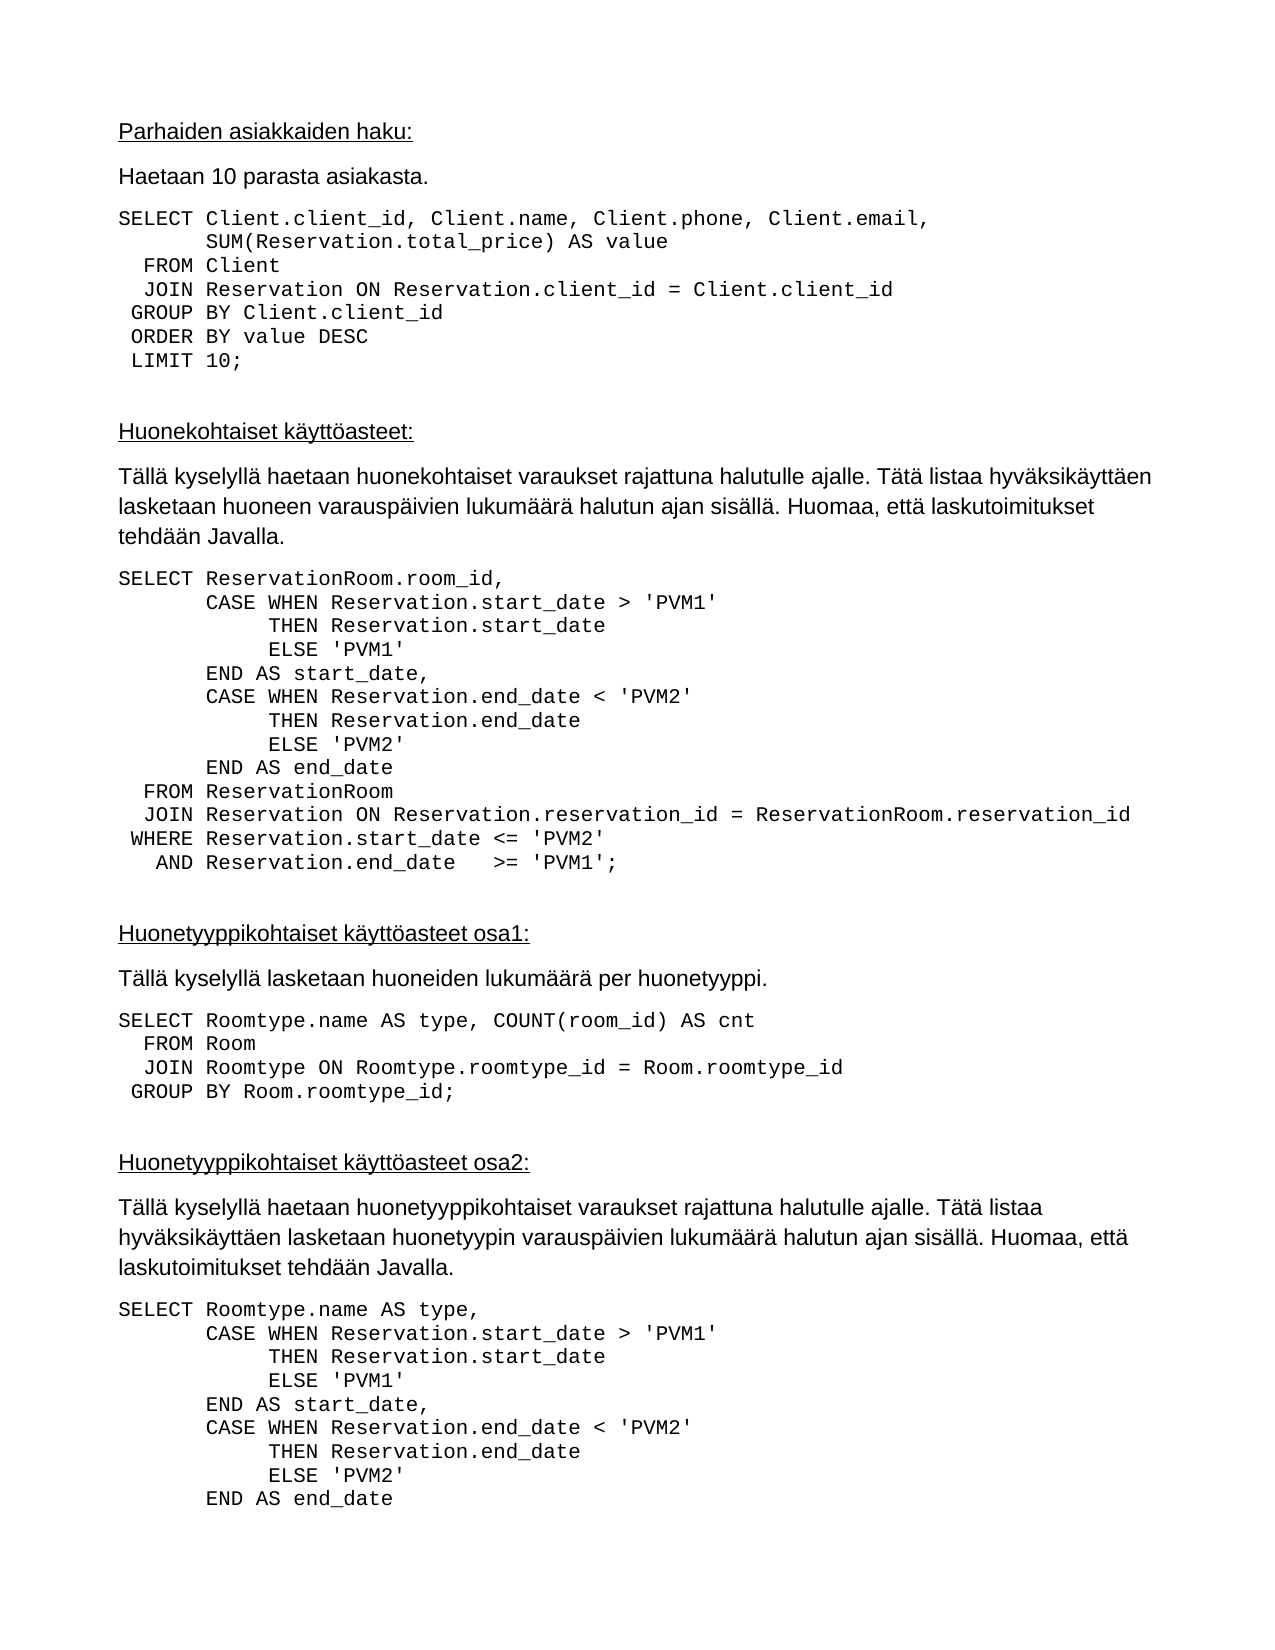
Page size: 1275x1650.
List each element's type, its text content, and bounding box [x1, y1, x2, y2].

text CASE WHEN Reservation.start_date > 'PVM1' [118, 592, 1157, 615]
text THEN Reservation.end_date [118, 1441, 1157, 1465]
subtitle Huonetyyppikohtaiset käyttöasteet osa2: [118, 1149, 1157, 1176]
text GROUP BY Client.client_id [118, 302, 1157, 326]
subtitle Tällä kyselyllä lasketaan huoneiden lukumäärä per huonetyyppi. [118, 965, 1157, 991]
text ELSE 'PVM2' [118, 1465, 1157, 1488]
text SUM(Reservation.total_price) AS value [118, 231, 1157, 255]
subtitle Huonetyyppikohtaiset käyttöasteet osa1: [118, 920, 1157, 947]
text END AS start_date, [118, 1394, 1157, 1417]
text FROM Room [118, 1033, 1157, 1057]
text GROUP BY Room.roomtype_id; [118, 1081, 1157, 1104]
text FROM ReservationRoom [118, 781, 1157, 804]
subtitle Tällä kyselyllä haetaan huonekohtaiset varaukset rajattuna halutulle ajalle. Tätä listaa hyväksikäyttäen lasketaan huoneen varauspäivien lukumäärä halutun ajan sisällä. Huomaa, että laskutoimitukset tehdään Javalla. [118, 463, 1157, 549]
text SELECT Client.client_id, Client.name, Client.phone, Client.email, [118, 208, 1157, 231]
subtitle Haetaan 10 parasta asiakasta. [118, 163, 1157, 189]
text SELECT ReservationRoom.room_id, [118, 568, 1157, 592]
text FROM Client [118, 255, 1157, 279]
text END AS start_date, [118, 663, 1157, 686]
text THEN Reservation.start_date [118, 1346, 1157, 1370]
text AND Reservation.end_date >= 'PVM1'; [118, 852, 1157, 875]
text JOIN Reservation ON Reservation.client_id = Client.client_id [118, 279, 1157, 302]
text ELSE 'PVM1' [118, 639, 1157, 663]
text ELSE 'PVM1' [118, 1370, 1157, 1394]
text CASE WHEN Reservation.end_date < 'PVM2' [118, 686, 1157, 710]
text LIMIT 10; [118, 349, 1157, 373]
text JOIN Reservation ON Reservation.reservation_id = ReservationRoom.reservation_id [118, 804, 1157, 828]
text ORDER BY value DESC [118, 326, 1157, 349]
text THEN Reservation.start_date [118, 615, 1157, 639]
subtitle Huonekohtaiset käyttöasteet: [118, 418, 1157, 444]
text SELECT Roomtype.name AS type, COUNT(room_id) AS cnt [118, 1010, 1157, 1033]
text JOIN Roomtype ON Roomtype.roomtype_id = Room.roomtype_id [118, 1057, 1157, 1081]
subtitle Parhaiden asiakkaiden haku: [118, 118, 1157, 144]
text CASE WHEN Reservation.end_date < 'PVM2' [118, 1417, 1157, 1441]
text ELSE 'PVM2' [118, 733, 1157, 757]
subtitle Tällä kyselyllä haetaan huonetyyppikohtaiset varaukset rajattuna halutulle ajalle. Tätä listaa hyväksikäyttäen lasketaan huonetyypin varauspäivien lukumäärä halutun ajan sisällä. Huomaa, että laskutoimitukset tehdään Javalla. [118, 1194, 1157, 1281]
text SELECT Roomtype.name AS type, [118, 1299, 1157, 1323]
text END AS end_date [118, 1488, 1157, 1512]
text CASE WHEN Reservation.start_date > 'PVM1' [118, 1323, 1157, 1346]
text END AS end_date [118, 757, 1157, 781]
text WHERE Reservation.start_date <= 'PVM2' [118, 828, 1157, 852]
text THEN Reservation.end_date [118, 710, 1157, 733]
